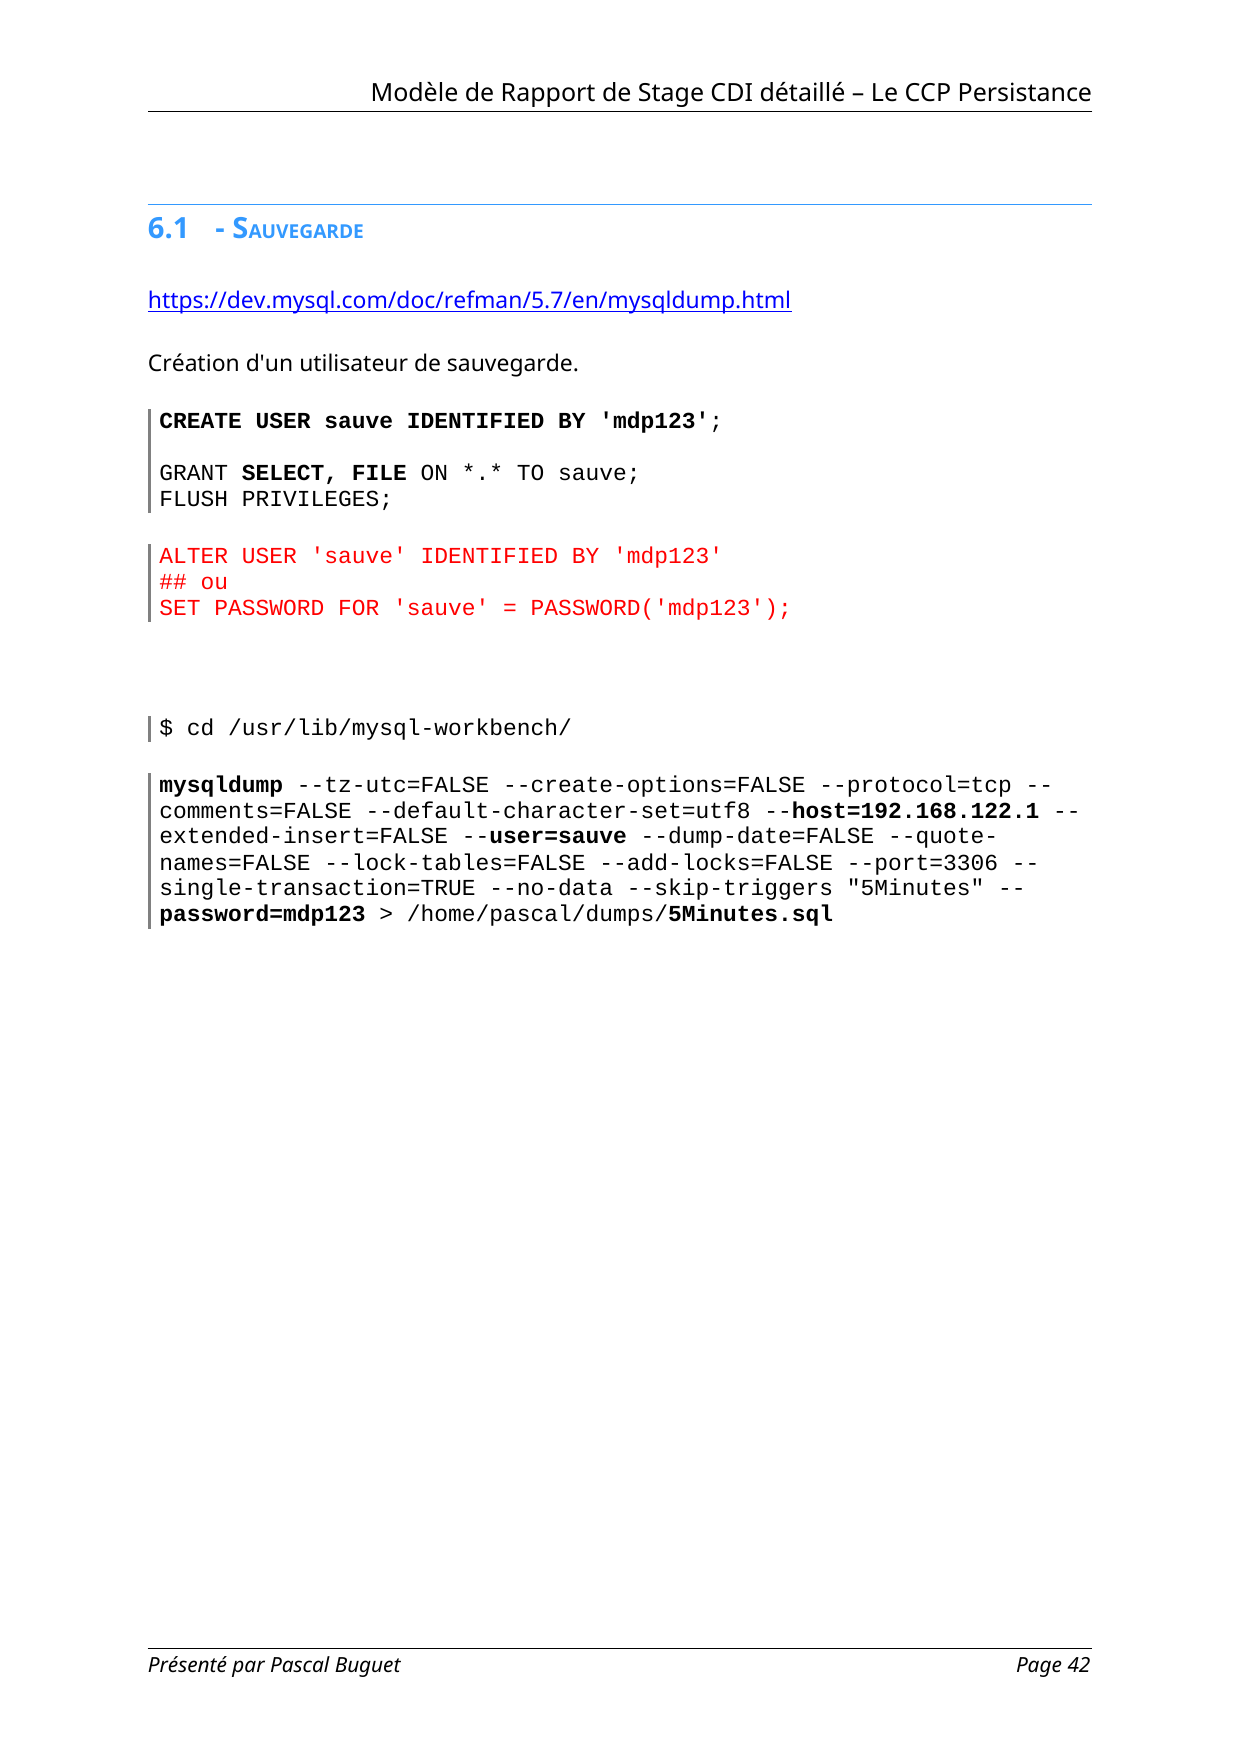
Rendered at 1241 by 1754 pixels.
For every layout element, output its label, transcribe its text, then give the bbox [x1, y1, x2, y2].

text ## ou [151, 570, 1092, 596]
subtitle - Sauvegarde [148, 205, 1092, 247]
text SET PASSWORD FOR 'sauve' = PASSWORD('mdp123'); [151, 596, 1092, 622]
text GRANT SELECT, FILE ON *.* TO sauve; [151, 461, 1092, 487]
text ALTER USER 'sauve' IDENTIFIED BY 'mdp123' [151, 544, 1092, 570]
text https://dev.mysql.com/doc/refman/5.7/en/mysqldump.html [148, 284, 1092, 316]
text FLUSH PRIVILEGES; [151, 487, 1092, 513]
text mysqldump --tz-utc=FALSE --create-options=FALSE --protocol=tcp --comments=FALSE --default-character-set=utf8 --host=192.168.122.1 --extended-insert=FALSE --user=sauve --dump-date=FALSE --quote-names=FALSE --lock-tables=FALSE --add-locks=FALSE --port=3306 --single-transaction=TRUE --no-data --skip-triggers "5Minutes" --password=mdp123 > /home/pascal/dumps/5Minutes.sql [151, 773, 1092, 929]
text Création d'un utilisateur de sauvegarde. [148, 347, 1092, 378]
text CREATE USER sauve IDENTIFIED BY 'mdp123'; [151, 409, 1092, 435]
text $ cd /usr/lib/mysql-workbench/ [151, 716, 1092, 742]
